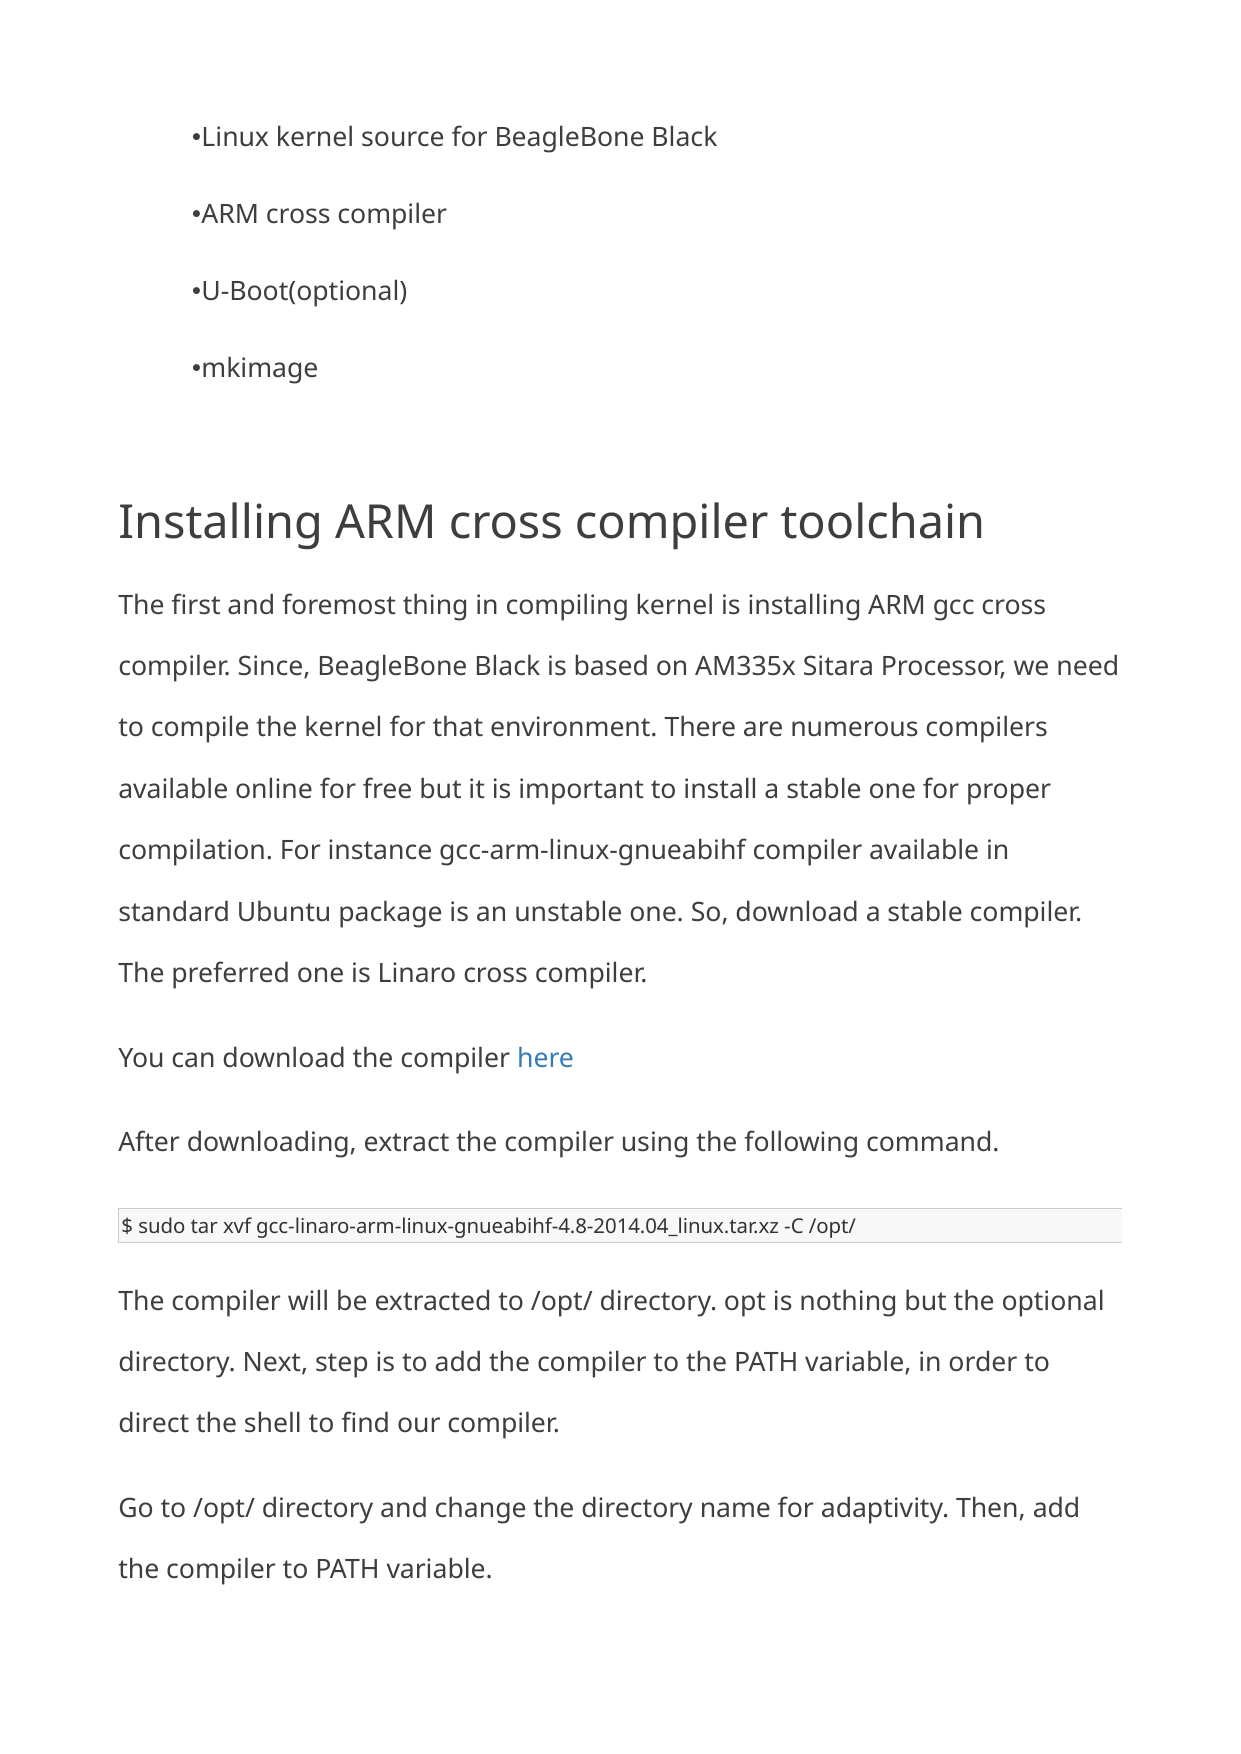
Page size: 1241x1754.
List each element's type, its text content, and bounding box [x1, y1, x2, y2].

list ARM cross compiler [118, 195, 1122, 231]
list U-Boot(optional) [118, 272, 1122, 308]
list mkimage [118, 349, 1122, 385]
text You can download the compiler here [118, 1039, 1122, 1075]
text The first and foremost thing in compiling kernel is installing ARM gcc cross compiler. Since, BeagleBone Black is based on AM335x Sitara Processor, we need to compile the kernel for that environment. There are numerous compilers available online for free but it is important to install a stable one for proper compilation. For instance gcc-arm-linux-gnueabihf compiler available in standard Ubuntu package is an unstable one. So, download a stable compiler. The preferred one is Linaro cross compiler. [118, 586, 1122, 990]
text The compiler will be extracted to /opt/ directory. opt is nothing but the optional directory. Next, step is to add the compiler to the PATH variable, in order to direct the shell to find our compiler. [118, 1281, 1122, 1440]
text Go to /opt/ directory and change the directory name for adaptivity. Then, add the compiler to PATH variable. [118, 1489, 1122, 1586]
text After downloading, extract the compiler using the following command. [118, 1123, 1122, 1159]
subtitle Installing ARM cross compiler toolchain [118, 488, 1122, 552]
list Linux kernel source for BeagleBone Black [118, 118, 1122, 154]
text $ sudo tar xvf gcc-linaro-arm-linux-gnueabihf-4.8-2014.04_linux.tar.xz -C /opt/ [119, 1209, 1122, 1242]
